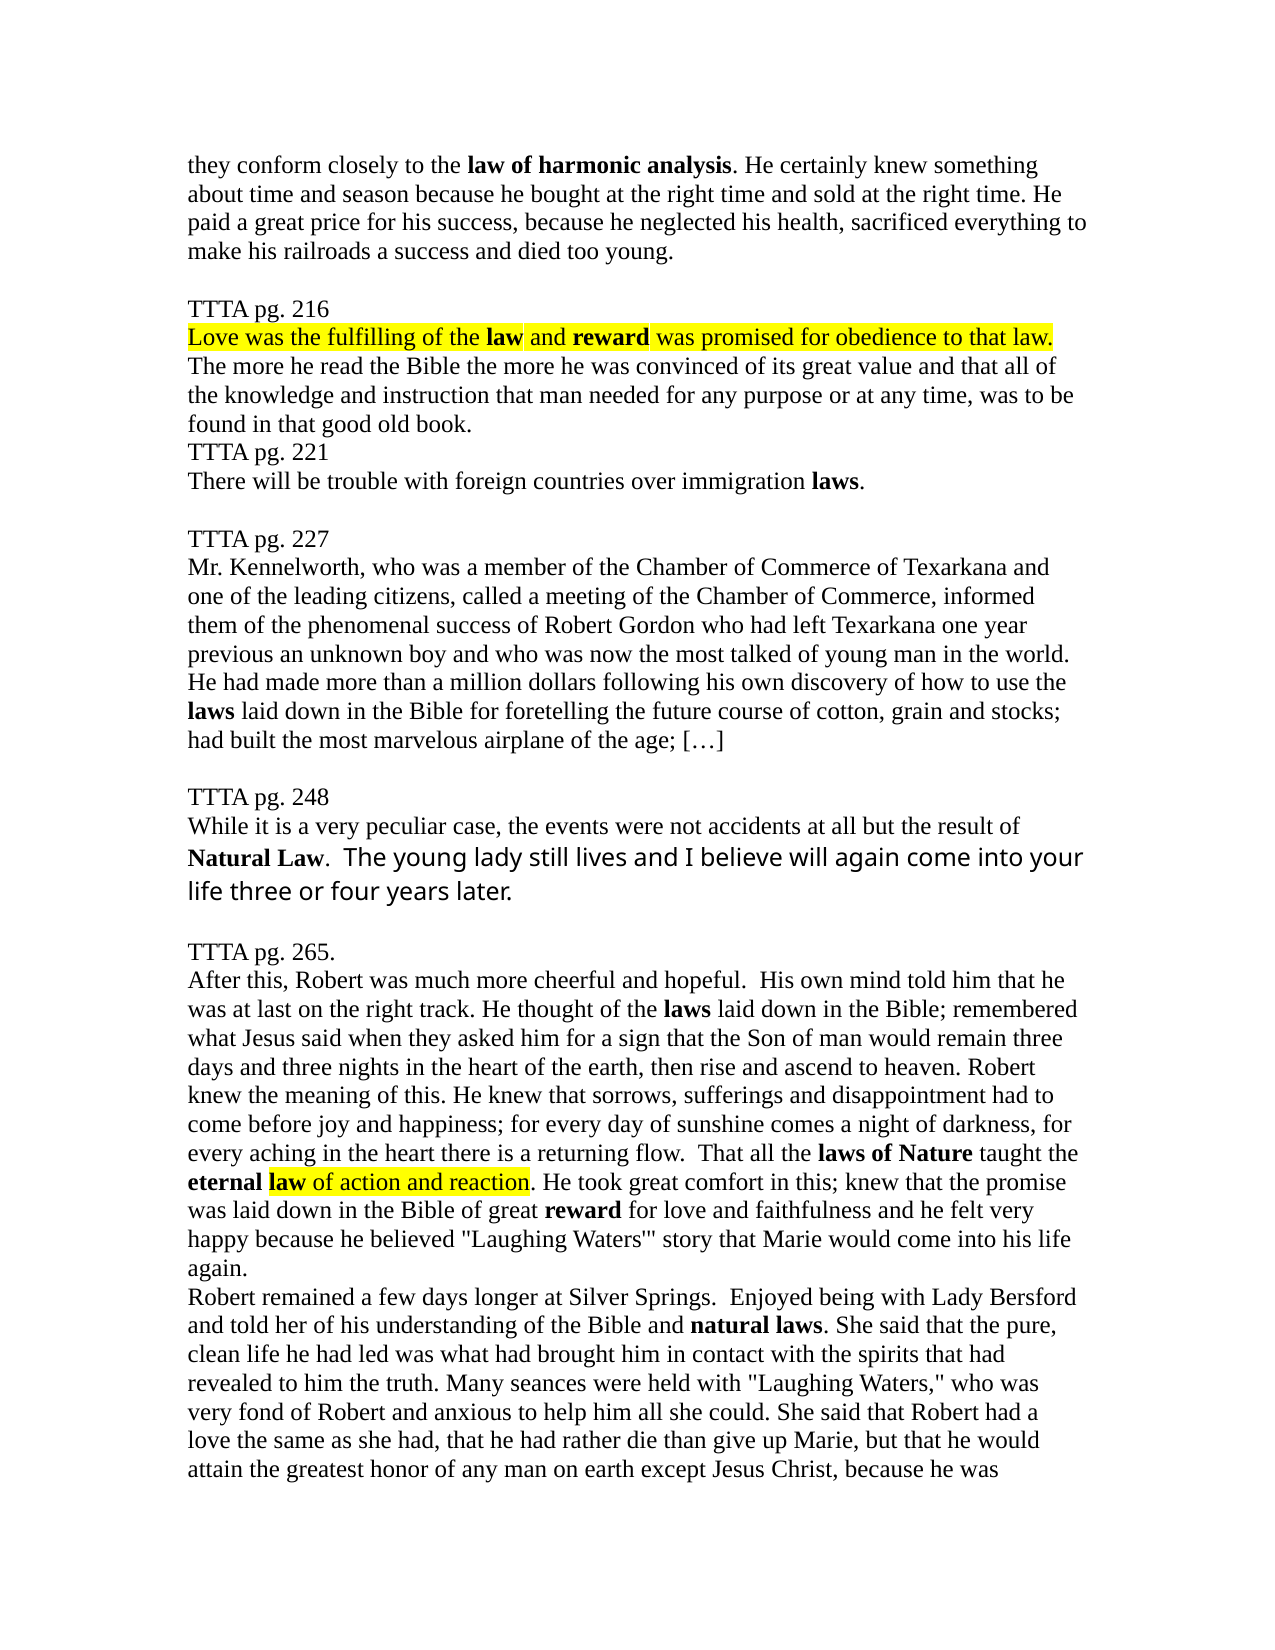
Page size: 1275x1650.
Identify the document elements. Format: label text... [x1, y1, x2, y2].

text they conform closely to the law of harmonic analysis. He certainly knew something about time and season because he bought at the right time and sold at the right time. He paid a great price for his success, because he neglected his health, sacrificed everything to make his railroads a success and died too young. [187, 150, 1087, 265]
text TTTA pg. 227 [187, 524, 1087, 552]
text After this, Robert was much more cheerful and hopeful. His own mind told him that he was at last on the right track. He thought of the laws laid down in the Bible; remembered what Jesus said when they asked him for a sign that the Son of man would remain three days and three nights in the heart of the earth, then rise and ascend to heaven. Robert knew the meaning of this. He knew that sorrows, sufferings and disappointment had to come before joy and happiness; for every day of sunshine comes a night of darkness, for every aching in the heart there is a returning flow. That all the laws of Nature taught the eternal law of action and reaction. He took great comfort in this; knew that the promise was laid down in the Bible of great reward for love and faithfulness and he felt very happy because he believed "Laughing Waters'" story that Marie would come into his life again. [187, 966, 1087, 1282]
text TTTA pg. 216 [187, 294, 1087, 322]
text TTTA pg. 265. [187, 937, 1087, 966]
text TTTA pg. 221 [187, 437, 1087, 466]
text Robert remained a few days longer at Silver Springs. Enjoyed being with Lady Bersford and told her of his understanding of the Bible and natural laws. She said that the pure, clean life he had led was what had brought him in contact with the spirits that had revealed to him the truth. Many seances were held with "Laughing Waters," who was very fond of Robert and anxious to help him all she could. She said that Robert had a love the same as she had, that he had rather die than give up Marie, but that he would attain the greatest honor of any man on earth except Jesus Christ, because he was [187, 1282, 1087, 1483]
text Mr. Kennelworth, who was a member of the Chamber of Commerce of Texarkana and one of the leading citizens, called a meeting of the Chamber of Commerce, informed them of the phenomenal success of Robert Gordon who had left Texarkana one year previous an unknown boy and who was now the most talked of young man in the world. He had made more than a million dollars following his own discovery of how to use the laws laid down in the Bible for foretelling the future course of cotton, grain and stocks; had built the most marvelous airplane of the age; […] [187, 552, 1087, 754]
text Love was the fulfilling of the law and reward was promised for obedience to that law. The more he read the Bible the more he was convinced of its great value and that all of the knowledge and instruction that man needed for any purpose or at any time, was to be found in that good old book. [187, 322, 1087, 437]
text TTTA pg. 248 [187, 782, 1087, 811]
text There will be trouble with foreign countries over immigration laws. [187, 466, 1087, 495]
text While it is a very peculiar case, the events were not accidents at all but the result of Natural Law. The young lady still lives and I believe will again come into your life three or four years later. [187, 811, 1087, 908]
